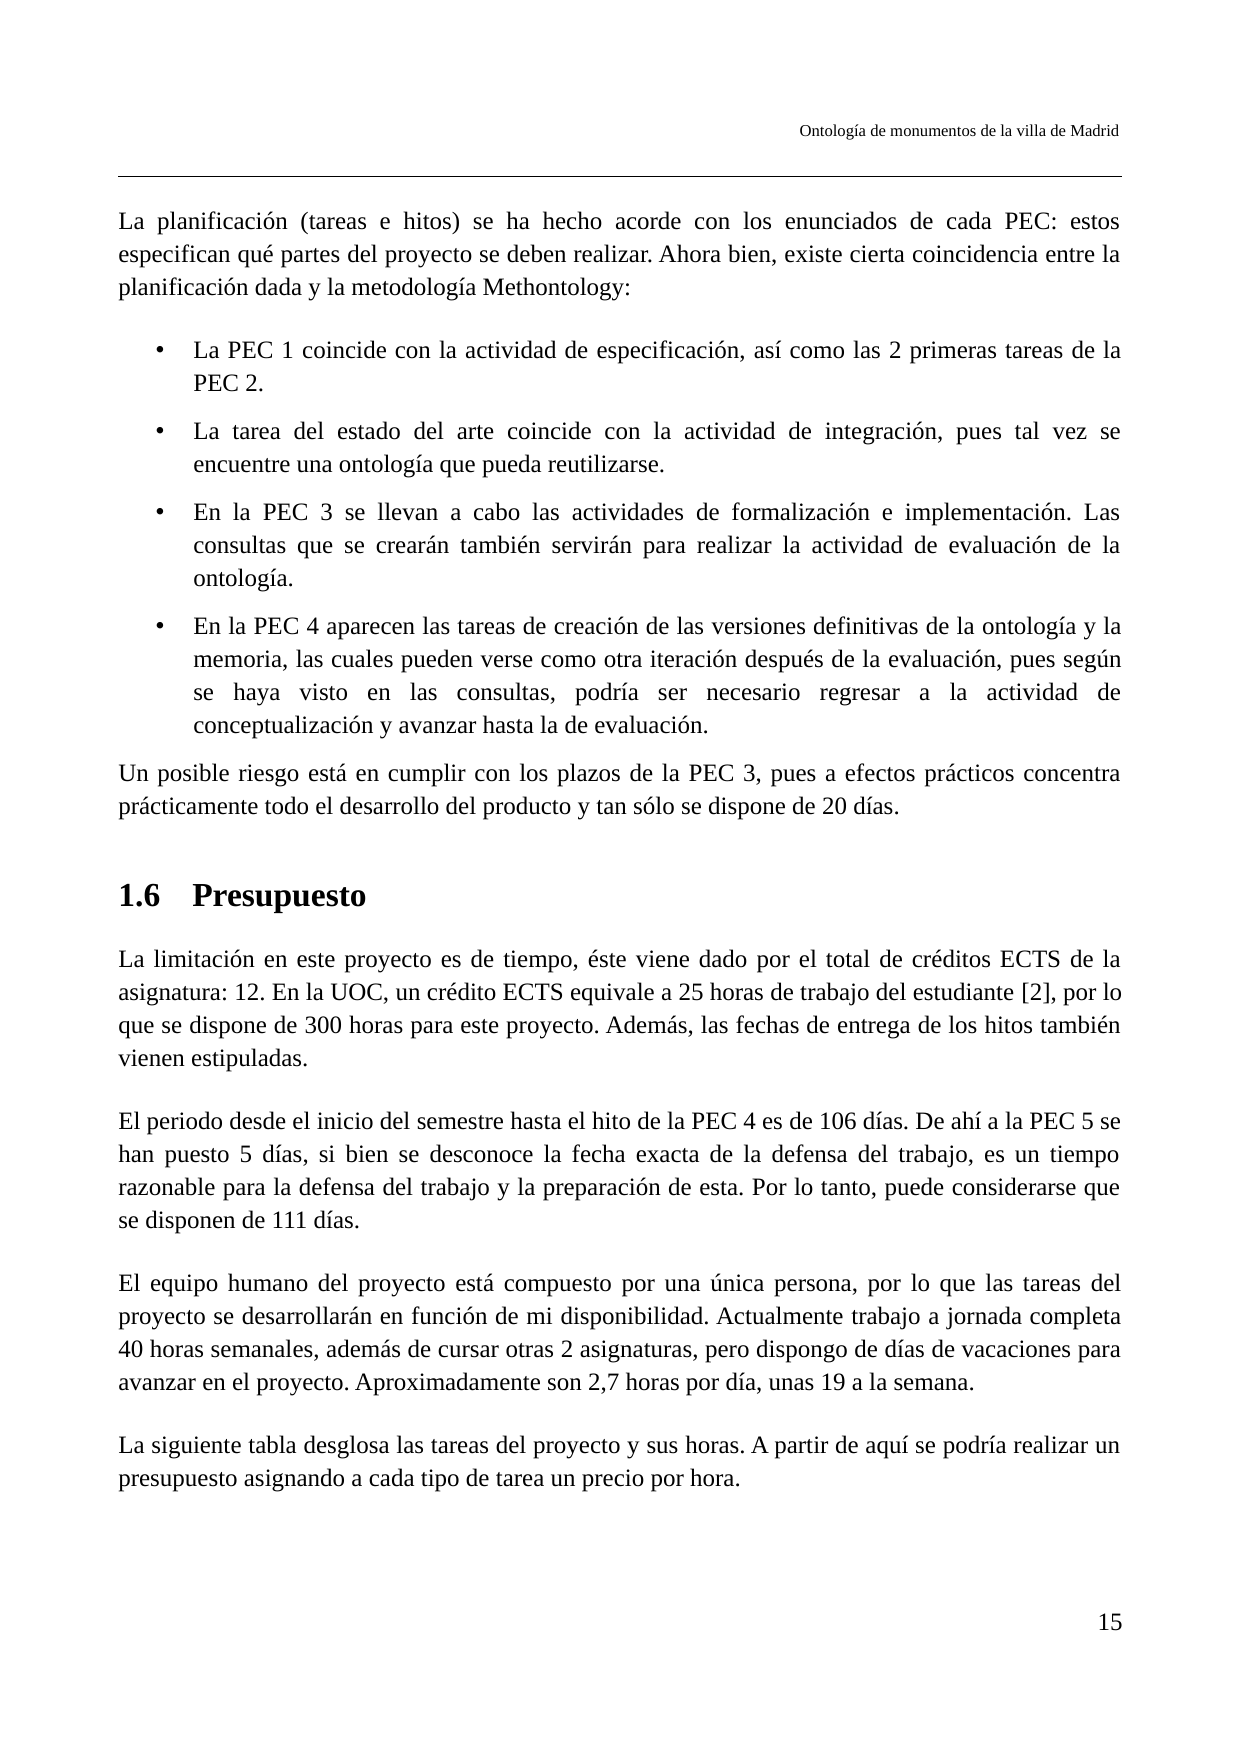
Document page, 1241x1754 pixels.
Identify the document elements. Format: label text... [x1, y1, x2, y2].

list La PEC 1 coincide con la actividad de especificación, así como las 2 primeras tareas de la PEC 2. [156, 335, 1122, 397]
text El equipo humano del proyecto está compuesto por una única persona, por lo que las tareas del proyecto se desarrollarán en función de mi disponibilidad. Actualmente trabajo a jornada completa 40 horas semanales, además de cursar otras 2 asignaturas, pero dispongo de días de vacaciones para avanzar en el proyecto. Aproximadamente son 2,7 horas por día, unas 19 a la semana. [118, 1268, 1122, 1396]
text La limitación en este proyecto es de tiempo, éste viene dado por el total de créditos ECTS de la asignatura: 12. En la UOC, un crédito ECTS equivale a 25 horas de trabajo del estudiante [2], por lo que se dispone de 300 horas para este proyecto. Además, las fechas de entrega de los hitos también vienen estipuladas. [118, 944, 1122, 1072]
text La siguiente tabla desglosa las tareas del proyecto y sus horas. A partir de aquí se podría realizar un presupuesto asignando a cada tipo de tarea un precio por hora. [118, 1430, 1122, 1492]
subtitle Presupuesto [118, 875, 1122, 914]
text El periodo desde el inicio del semestre hasta el hito de la PEC 4 es de 106 días. De ahí a la PEC 5 se han puesto 5 días, si bien se desconoce la fecha exacta de la defensa del trabajo, es un tiempo razonable para la defensa del trabajo y la preparación de esta. Por lo tanto, puede considerarse que se disponen de 111 días. [118, 1106, 1122, 1234]
text La planificación (tareas e hitos) se ha hecho acorde con los enunciados de cada PEC: estos especifican qué partes del proyecto se deben realizar. Ahora bien, existe cierta coincidencia entre la planificación dada y la metodología Methontology: [118, 206, 1122, 301]
text Un posible riesgo está en cumplir con los plazos de la PEC 3, pues a efectos prácticos concentra prácticamente todo el desarrollo del producto y tan sólo se dispone de 20 días. [118, 758, 1122, 820]
list En la PEC 3 se llevan a cabo las actividades de formalización e implementación. Las consultas que se crearán también servirán para realizar la actividad de evaluación de la ontología. [156, 497, 1122, 592]
list La tarea del estado del arte coincide con la actividad de integración, pues tal vez se encuentre una ontología que pueda reutilizarse. [156, 416, 1122, 478]
list En la PEC 4 aparecen las tareas de creación de las versiones definitivas de la ontología y la memoria, las cuales pueden verse como otra iteración después de la evaluación, pues según se haya visto en las consultas, podría ser necesario regresar a la actividad de conceptualización y avanzar hasta la de evaluación. [156, 611, 1122, 739]
